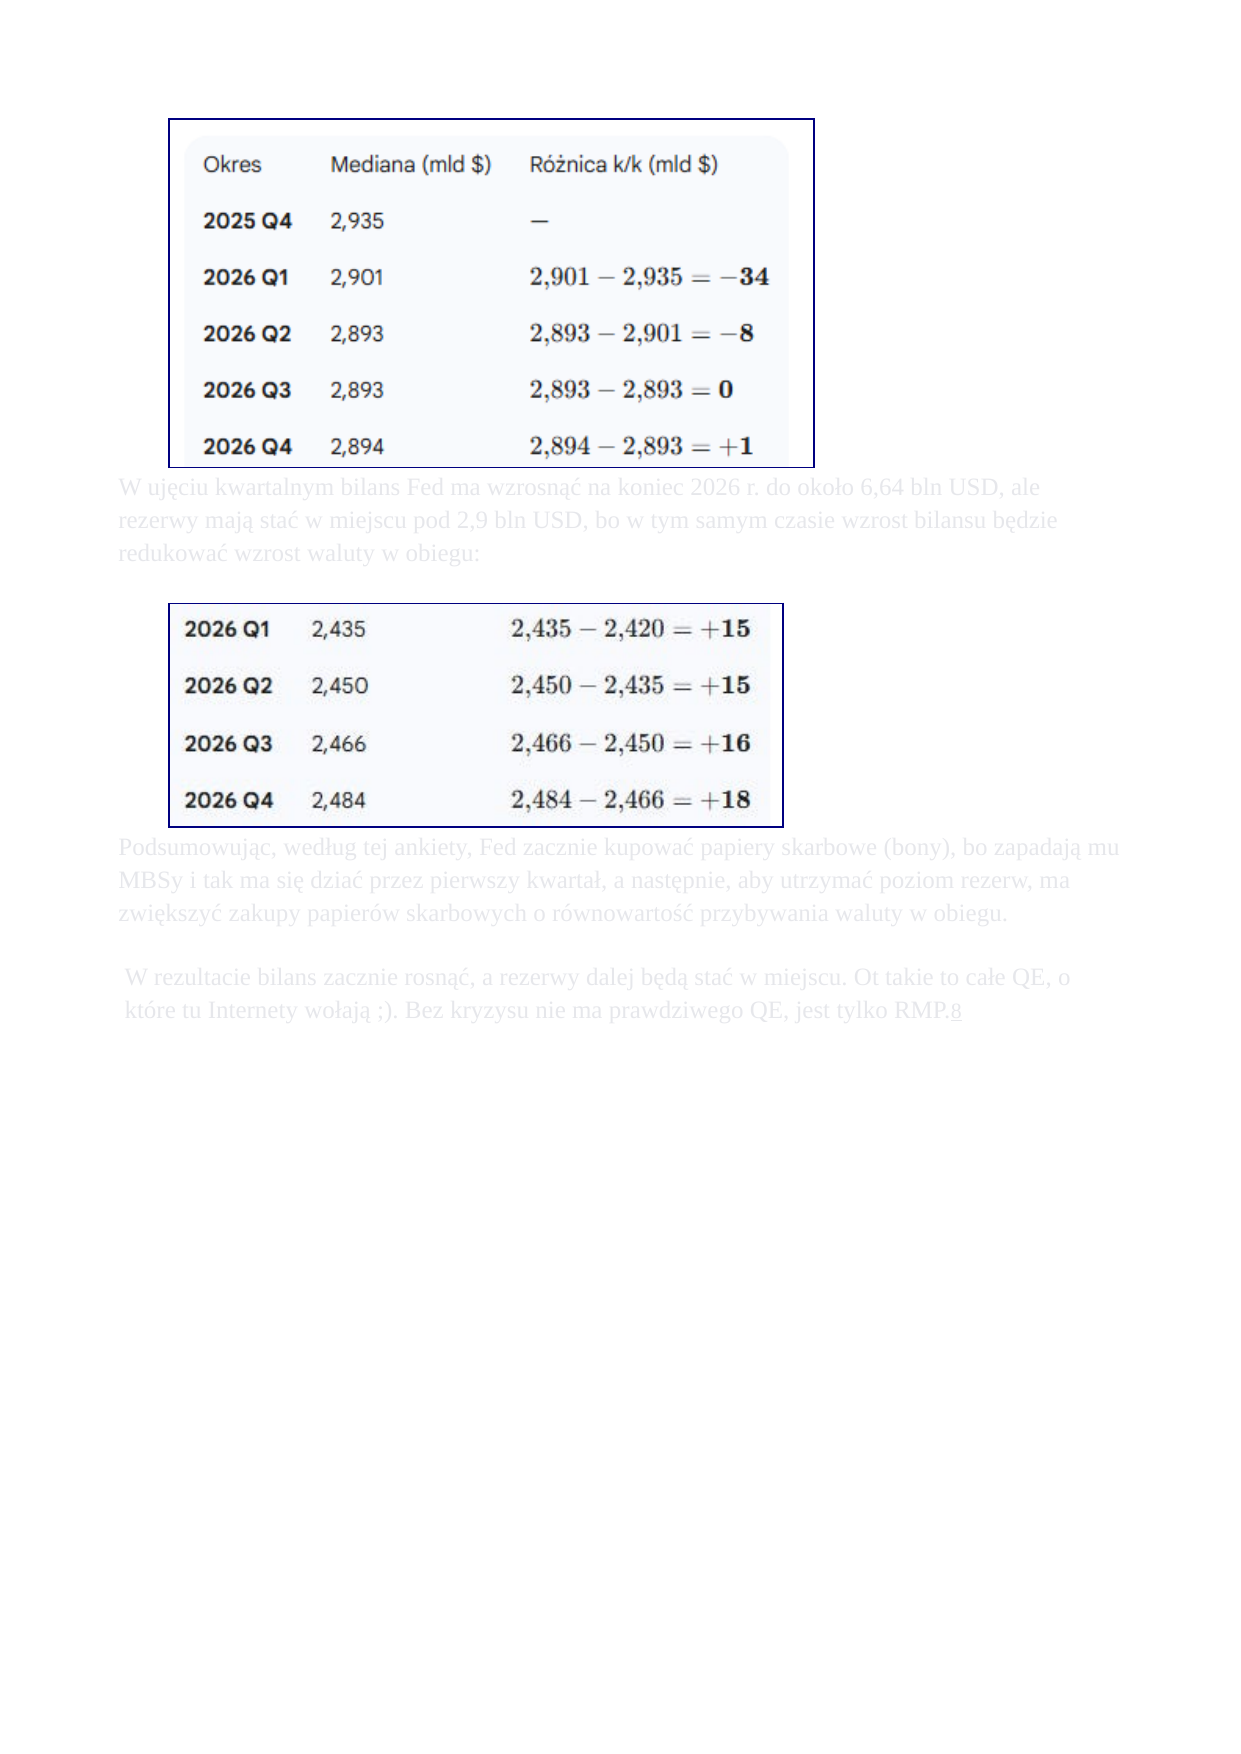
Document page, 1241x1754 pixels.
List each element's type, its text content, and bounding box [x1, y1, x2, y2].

text W rezultacie bilans zacznie rosnąć, a rezerwy dalej będą stać w miejscu. Ot takie to całe QE, o które tu Internety wołają ;). Bez kryzysu nie ma prawdziwego QE, jest tylko RMP.8 [124, 962, 1122, 1024]
text W ujęciu kwartalnym bilans Fed ma wzrosnąć na koniec 2026 r. do około 6,64 bln USD, ale rezerwy mają stać w miejscu pod 2,9 bln USD, bo w tym samym czasie wzrost bilansu będzie redukować wzrost waluty w obiegu: [118, 472, 1122, 567]
picture [170, 120, 813, 467]
text Podsumowując, według tej ankiety, Fed zacznie kupować papiery skarbowe (bony), bo zapadają mu MBSy i tak ma się dziać przez pierwszy kwartał, a następnie, aby utrzymać poziom rezerw, ma zwiększyć zakupy papierów skarbowych o równowartość przybywania waluty w obiegu. [118, 832, 1122, 927]
picture [170, 604, 782, 826]
